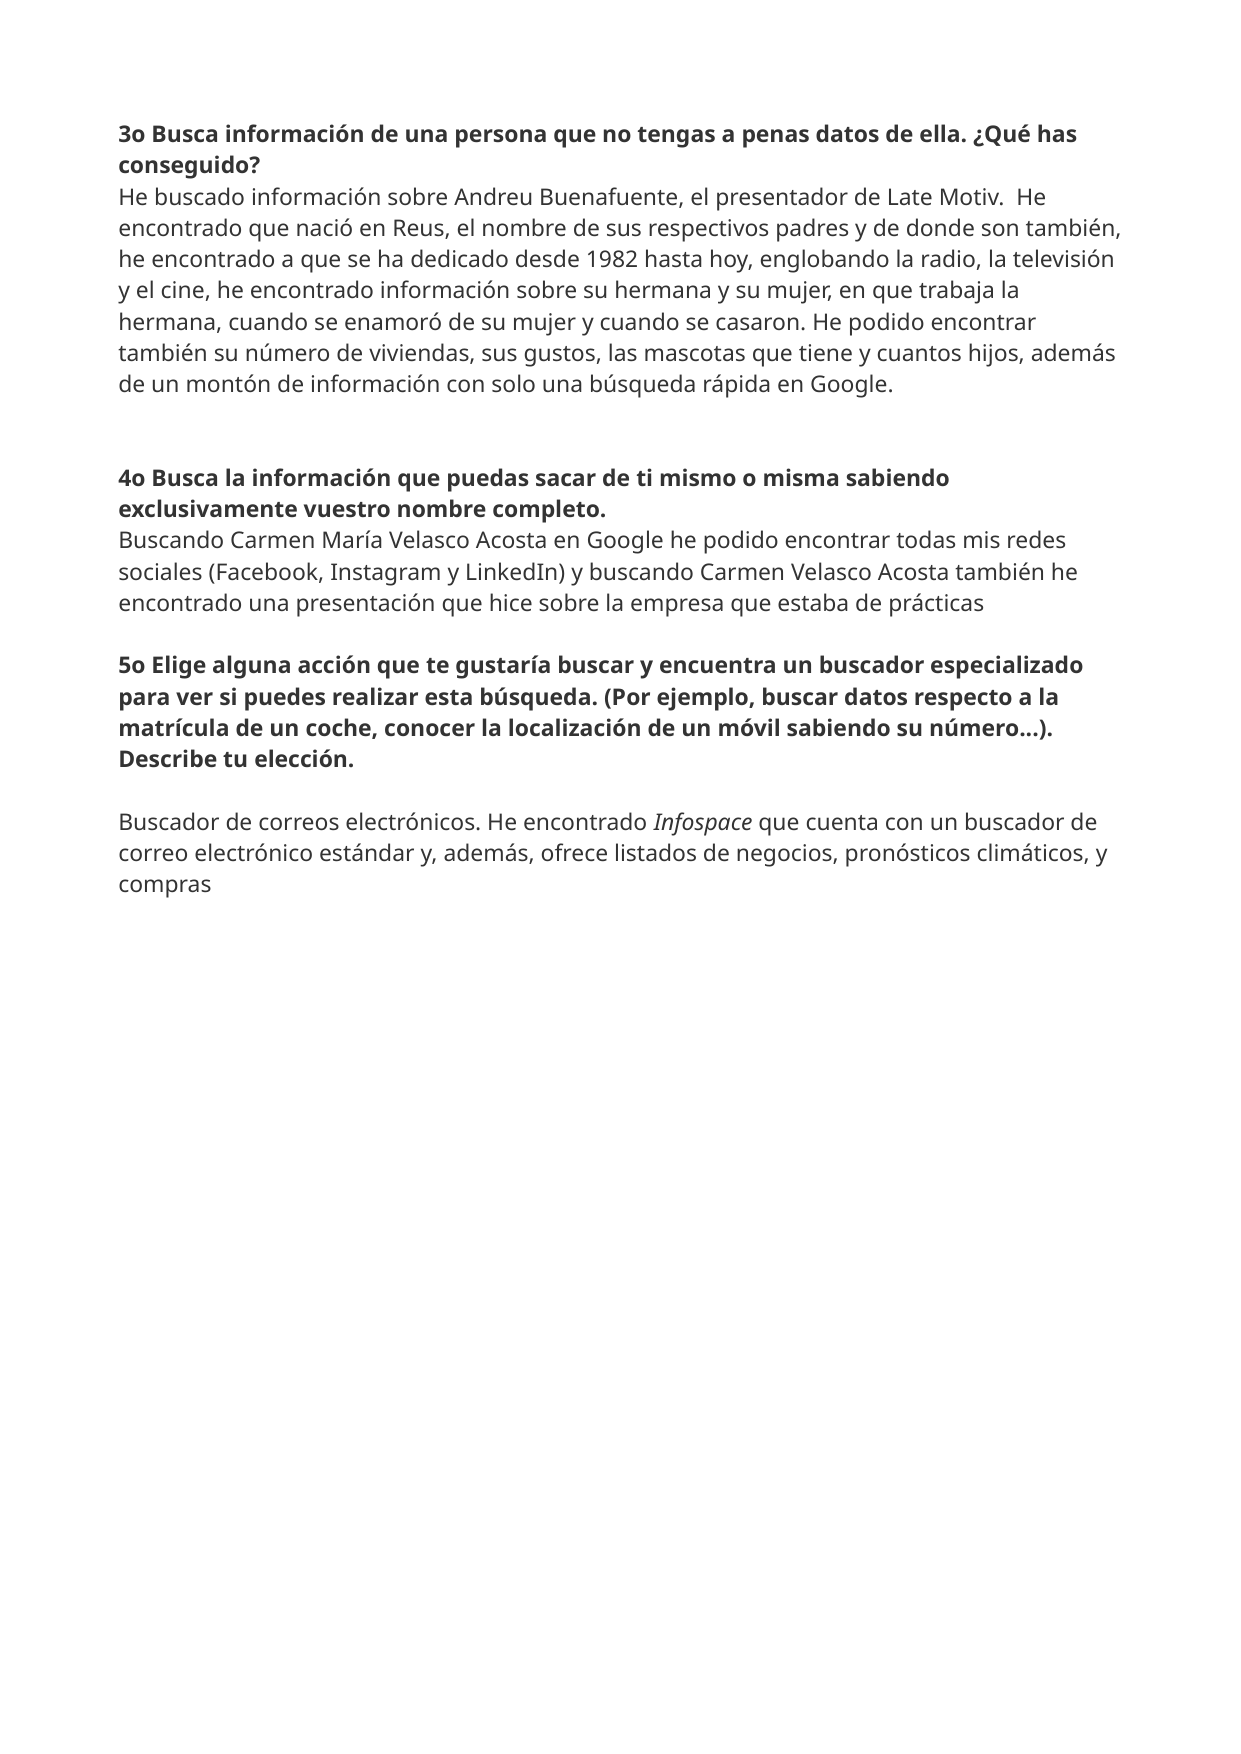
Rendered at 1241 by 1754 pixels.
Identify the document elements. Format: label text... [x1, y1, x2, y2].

text 5o Elige alguna acción que te gustaría buscar y encuentra un buscador especializado para ver si puedes realizar esta búsqueda. (Por ejemplo, buscar datos respecto a la matrícula de un coche, conocer la localización de un móvil sabiendo su número...). Describe tu elección. [118, 649, 1122, 774]
text Buscador de correos electrónicos. He encontrado Infospace que cuenta con un buscador de correo electrónico estándar y, además, ofrece listados de negocios, pronósticos climáticos, y compras [118, 806, 1122, 899]
text He buscado información sobre Andreu Buenafuente, el presentador de Late Motiv. He encontrado que nació en Reus, el nombre de sus respectivos padres y de donde son también, he encontrado a que se ha dedicado desde 1982 hasta hoy, englobando la radio, la televisión y el cine, he encontrado información sobre su hermana y su mujer, en que trabaja la hermana, cuando se enamoró de su mujer y cuando se casaron. He podido encontrar también su número de viviendas, sus gustos, las mascotas que tiene y cuantos hijos, además de un montón de información con solo una búsqueda rápida en Google. [118, 181, 1122, 399]
text 4o Busca la información que puedas sacar de ti mismo o misma sabiendo exclusivamente vuestro nombre completo. [118, 462, 1122, 524]
text Buscando Carmen María Velasco Acosta en Google he podido encontrar todas mis redes sociales (Facebook, Instagram y LinkedIn) y buscando Carmen Velasco Acosta también he encontrado una presentación que hice sobre la empresa que estaba de prácticas [118, 524, 1122, 618]
text 3o Busca información de una persona que no tengas a penas datos de ella. ¿Qué has conseguido? [118, 118, 1122, 181]
